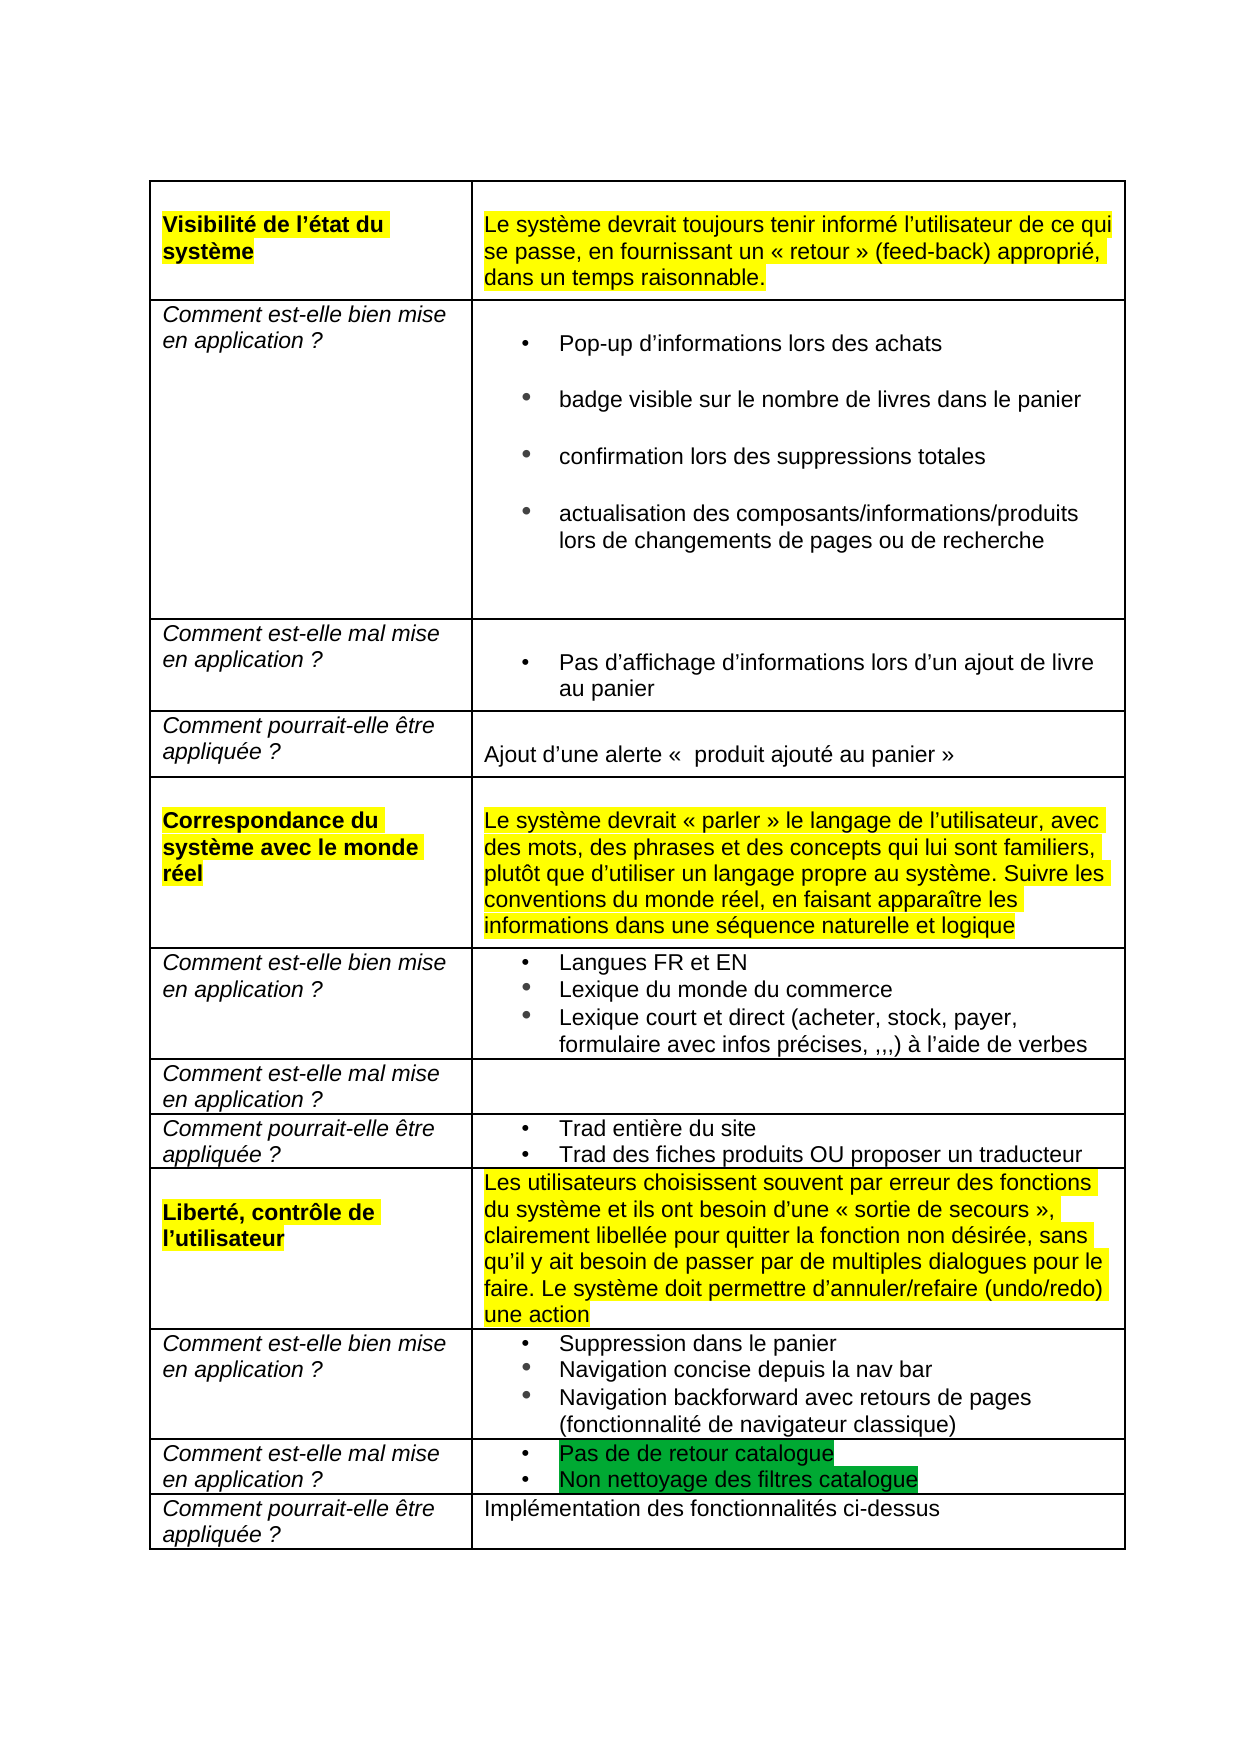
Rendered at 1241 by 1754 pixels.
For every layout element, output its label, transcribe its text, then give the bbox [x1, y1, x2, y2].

table_cell Comment est-elle bien mise en application ? [151, 301, 471, 618]
table_cell Les utilisateurs choisissent souvent par erreur des fonctions du système et ils ont besoin d’une « sortie de secours », clairement libellée pour quitter la fonction non désirée, sans qu’il y ait besoin de passer par de multiples dialogues pour le faire. Le système doit permettre d’annuler/refaire (undo/redo) une action [473, 1169, 1124, 1327]
table_cell Pas d’affichage d’informations lors d’un ajout de livre au panier [473, 620, 1124, 710]
table_cell Langues FR et EN Lexique du monde du commerce Lexique court et direct (acheter, stock, payer, formulaire avec infos précises, ,,,) à l’aide de verbes [473, 949, 1124, 1058]
table_cell Comment est-elle mal mise en application ? [151, 1060, 471, 1112]
table_cell Implémentation des fonctionnalités ci-dessus [473, 1495, 1124, 1547]
table_cell Pas de de retour catalogue Non nettoyage des filtres catalogue [473, 1440, 1124, 1493]
table_cell Ajout d’une alerte « produit ajouté au panier » [473, 712, 1124, 776]
table_cell Suppression dans le panier Navigation concise depuis la nav bar Navigation backforward avec retours de pages (fonctionnalité de navigateur classique) [473, 1330, 1124, 1438]
table_cell Comment pourrait-elle être appliquée ? [151, 1115, 471, 1167]
table_cell Comment pourrait-elle être appliquée ? [151, 712, 471, 776]
table_cell Liberté, contrôle de l’utilisateur [151, 1169, 471, 1327]
table_cell [473, 1060, 1124, 1112]
table_header Visibilité de l’état du système [151, 182, 471, 299]
table_cell Comment pourrait-elle être appliquée ? [151, 1495, 471, 1547]
table_cell Comment est-elle mal mise en application ? [151, 620, 471, 710]
table_cell Comment est-elle bien mise en application ? [151, 949, 471, 1058]
table_cell Pop-up d’informations lors des achats badge visible sur le nombre de livres dans le panier confirmation lors des suppressions totales actualisation des composants/informations/produits lors de changements de pages ou de recherche [473, 301, 1124, 618]
table_cell Le système devrait « parler » le langage de l’utilisateur, avec des mots, des phrases et des concepts qui lui sont familiers, plutôt que d’utiliser un langage propre au système. Suivre les conventions du monde réel, en faisant apparaître les informations dans une séquence naturelle et logique [473, 778, 1124, 947]
table_cell Comment est-elle mal mise en application ? [151, 1440, 471, 1493]
table_header Le système devrait toujours tenir informé l’utilisateur de ce qui se passe, en fournissant un « retour » (feed-back) approprié, dans un temps raisonnable. [473, 182, 1124, 299]
table_cell Correspondance du système avec le monde réel [151, 778, 471, 947]
table_cell Comment est-elle bien mise en application ? [151, 1330, 471, 1438]
table_cell Trad entière du site Trad des fiches produits OU proposer un traducteur [473, 1115, 1124, 1167]
